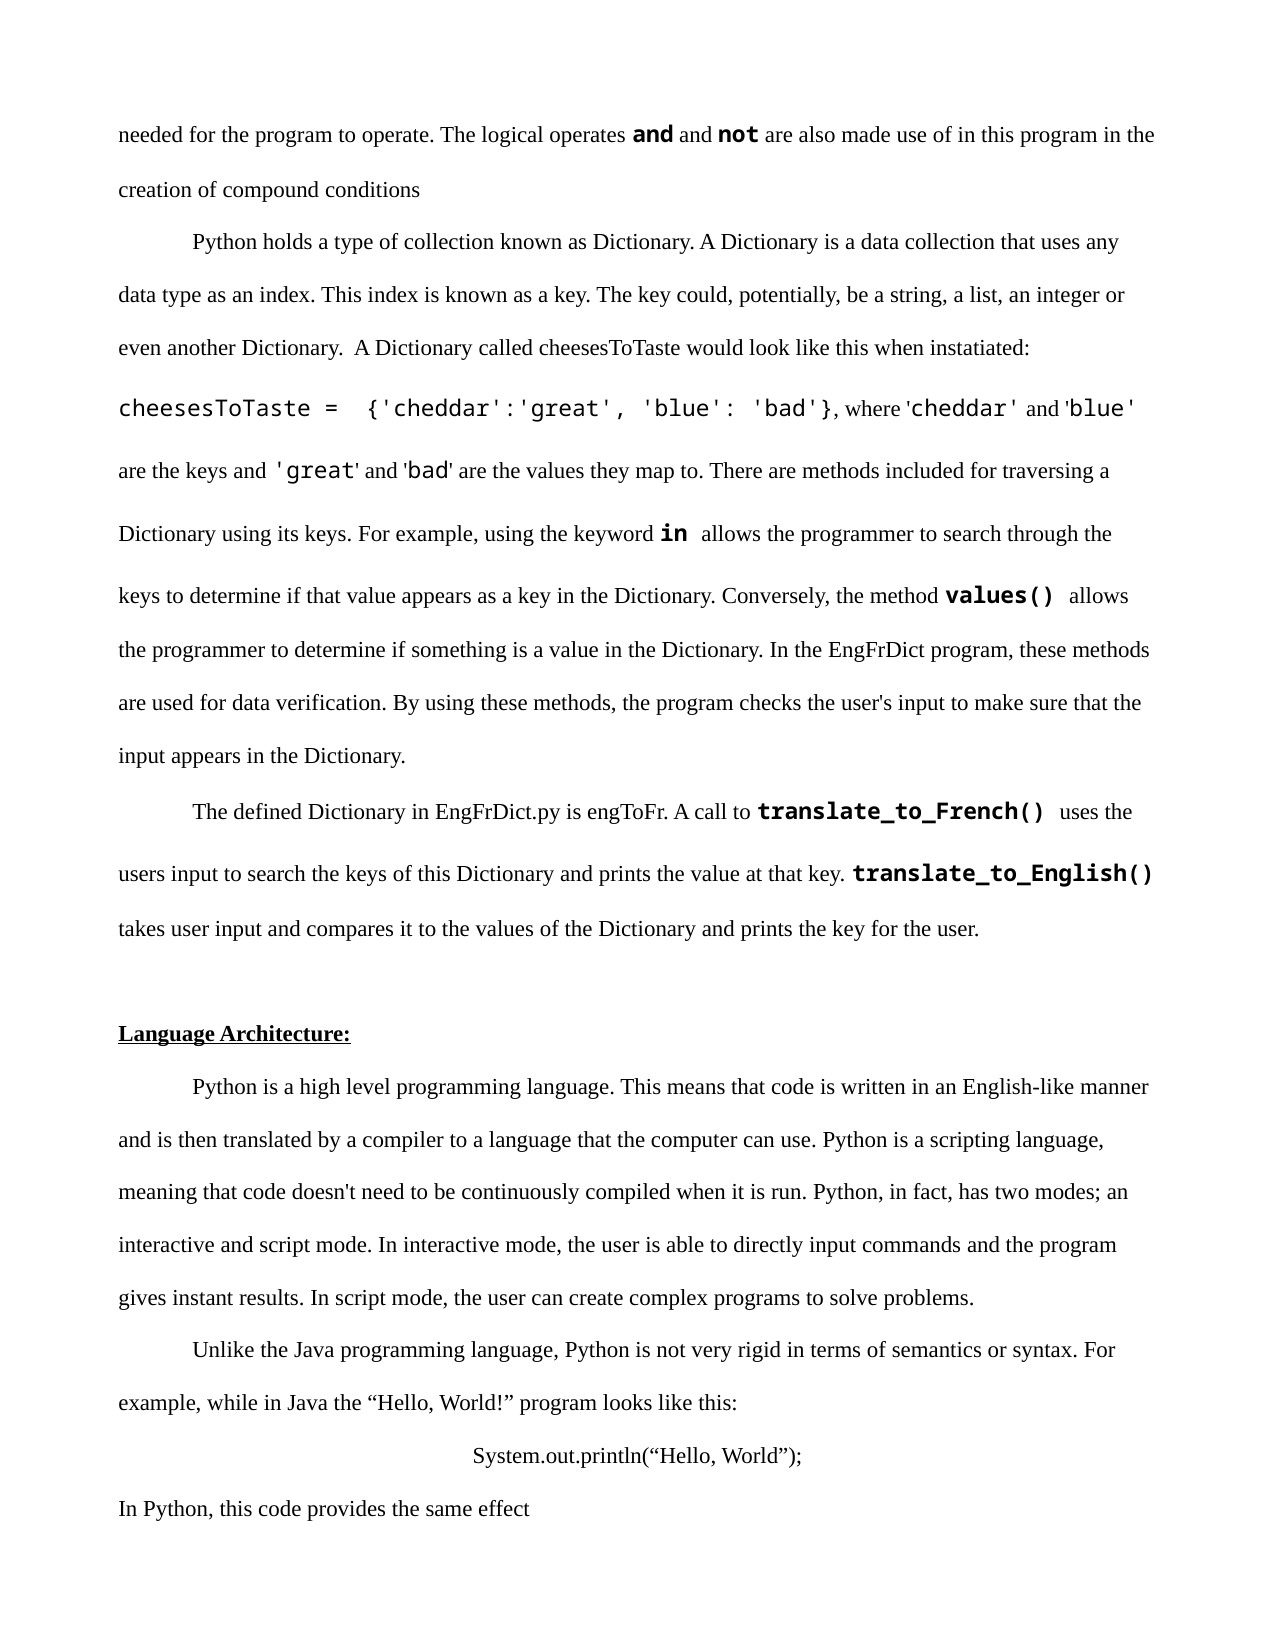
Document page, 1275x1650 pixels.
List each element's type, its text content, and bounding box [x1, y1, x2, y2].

text Unlike the Java programming language, Python is not very rigid in terms of semantics or syntax. For example, while in Java the “Hello, World!” program looks like this: [118, 1336, 1157, 1416]
text The defined Dictionary in EngFrDict.py is engToFr. A call to translate_to_French() uses the users input to search the keys of this Dictionary and prints the value at that key. translate_to_English() takes user input and compares it to the values of the Dictionary and prints the key for the user. [118, 795, 1157, 941]
text Python is a high level programming language. This means that code is written in an English-like manner and is then translated by a compiler to a language that the computer can use. Python is a scripting language, meaning that code doesn't need to be continuously compiled when it is run. Python, in fact, has two modes; an interactive and script mode. In interactive mode, the user is able to directly input commands and the program gives instant results. In script mode, the user can create complex programs to solve problems. [118, 1073, 1157, 1310]
text Language Architecture: [118, 1020, 1157, 1047]
text In Python, this code provides the same effect [118, 1494, 1157, 1521]
text System.out.println(“Hello, World”); [118, 1442, 1157, 1468]
text needed for the program to operate. The logical operates and and not are also made use of in this program in the creation of compound conditions [118, 118, 1157, 202]
text Python holds a type of collection known as Dictionary. A Dictionary is a data collection that uses any data type as an index. This index is known as a key. The key could, potentially, be a string, a list, an integer or even another Dictionary. A Dictionary called cheesesToTaste would look like this when instatiated: cheesesToTaste = {'cheddar':'great', 'blue': 'bad'}, where 'cheddar' and 'blue' are the keys and 'great' and 'bad' are the values they map to. There are methods included for traversing a Dictionary using its keys. For example, using the keyword in allows the programmer to search through the keys to determine if that value appears as a key in the Dictionary. Conversely, the method values() allows the programmer to determine if something is a value in the Dictionary. In the EngFrDict program, these methods are used for data verification. By using these methods, the program checks the user's input to make sure that the input appears in the Dictionary. [118, 228, 1157, 768]
